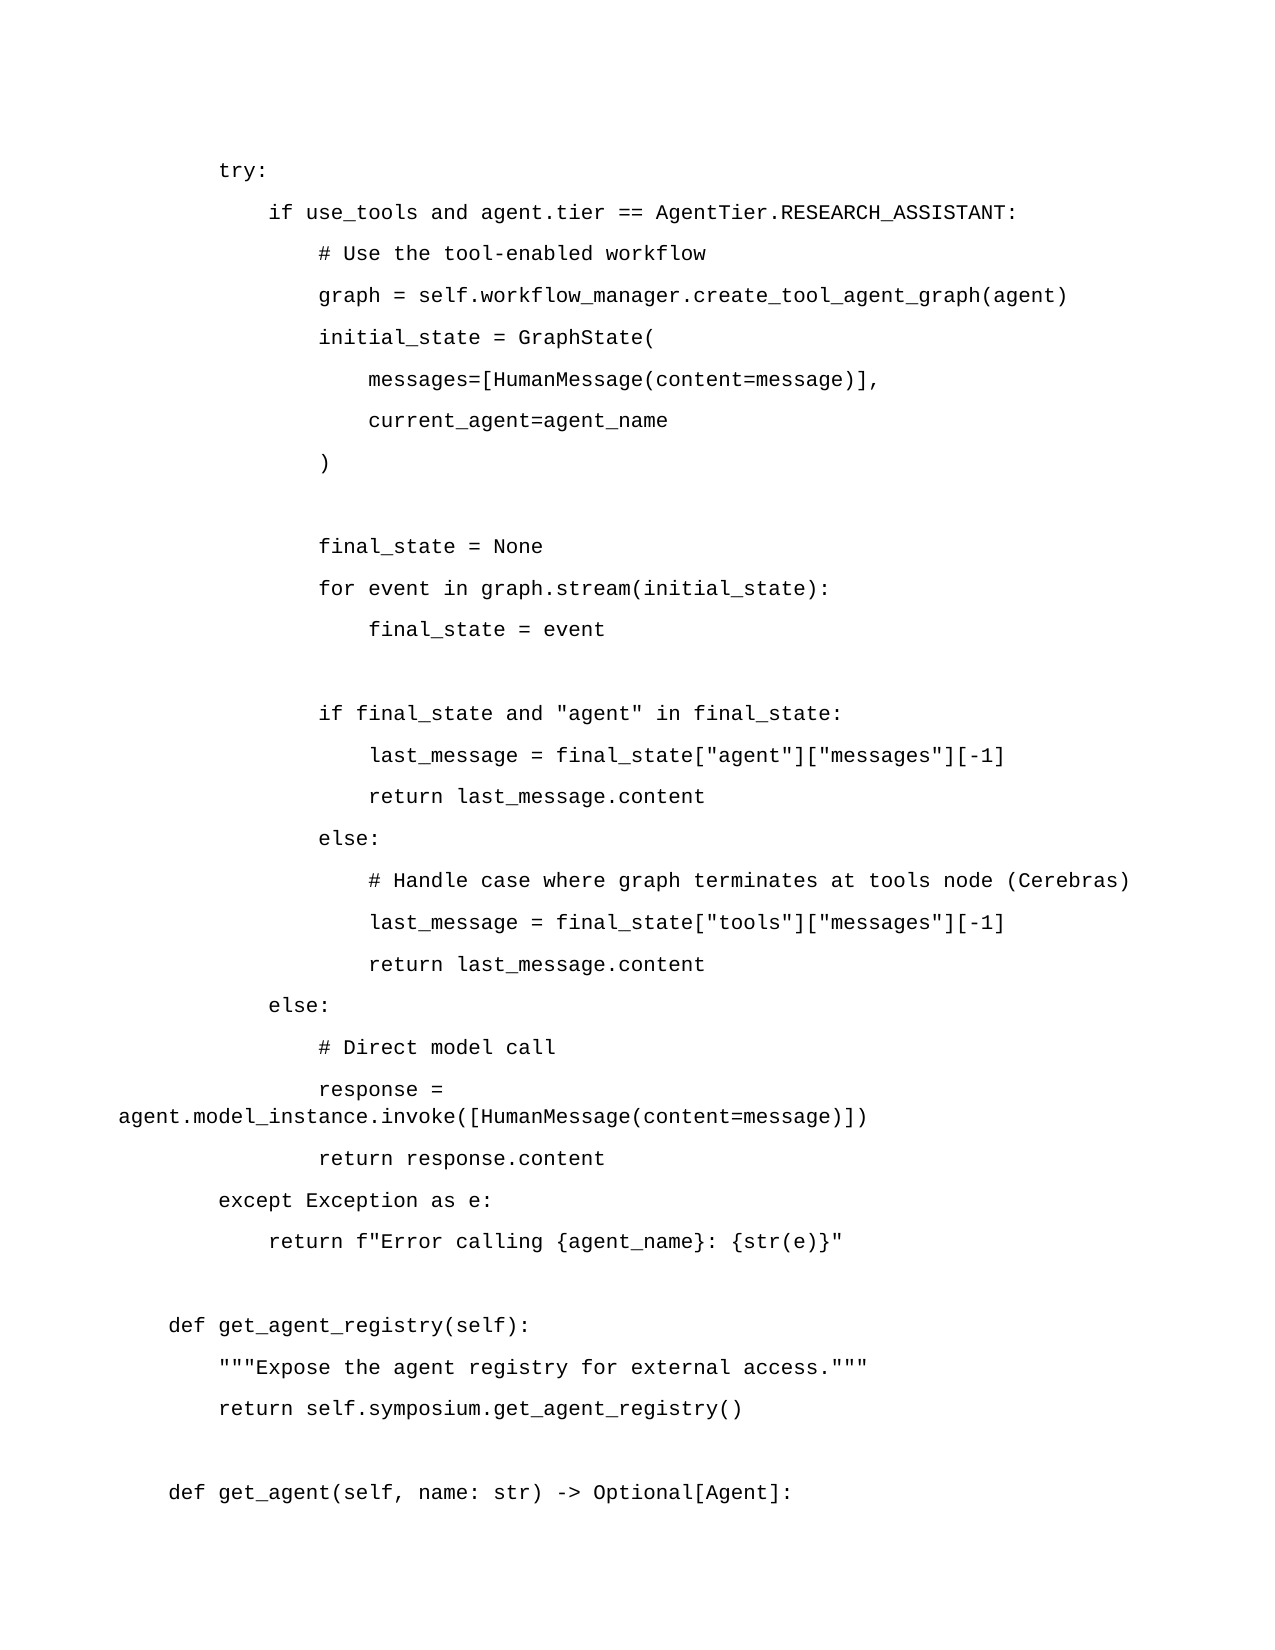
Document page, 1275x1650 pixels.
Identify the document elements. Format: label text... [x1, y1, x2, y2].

text return last_message.content [118, 786, 1157, 810]
text # Handle case where graph terminates at tools node (Cerebras) [118, 870, 1157, 894]
text response = agent.model_instance.invoke([HumanMessage(content=message)]) [118, 1079, 1157, 1130]
text """Expose the agent registry for external access.""" [118, 1357, 1157, 1380]
text # Use the tool-enabled workflow [118, 243, 1157, 267]
text return response.content [118, 1148, 1157, 1171]
text last_message = final_state["agent"]["messages"][-1] [118, 745, 1157, 768]
text if final_state and "agent" in final_state: [118, 703, 1157, 727]
text def get_agent_registry(self): [118, 1315, 1157, 1338]
text # Direct model call [118, 1037, 1157, 1061]
text last_message = final_state["tools"]["messages"][-1] [118, 912, 1157, 935]
text final_state = event [118, 619, 1157, 643]
text return self.symposium.get_agent_registry() [118, 1398, 1157, 1422]
text initial_state = GraphState( [118, 327, 1157, 351]
text ) [118, 452, 1157, 476]
text else: [118, 995, 1157, 1019]
text return f"Error calling {agent_name}: {str(e)}" [118, 1231, 1157, 1255]
text for event in graph.stream(initial_state): [118, 578, 1157, 601]
text def get_agent(self, name: str) -> Optional[Agent]: [118, 1482, 1157, 1506]
text except Exception as e: [118, 1189, 1157, 1213]
text if use_tools and agent.tier == AgentTier.RESEARCH_ASSISTANT: [118, 202, 1157, 225]
text else: [118, 828, 1157, 852]
text messages=[HumanMessage(content=message)], [118, 369, 1157, 392]
text graph = self.workflow_manager.create_tool_agent_graph(agent) [118, 285, 1157, 309]
text return last_message.content [118, 953, 1157, 977]
text try: [118, 160, 1157, 183]
text current_agent=agent_name [118, 411, 1157, 434]
text final_state = None [118, 536, 1157, 559]
